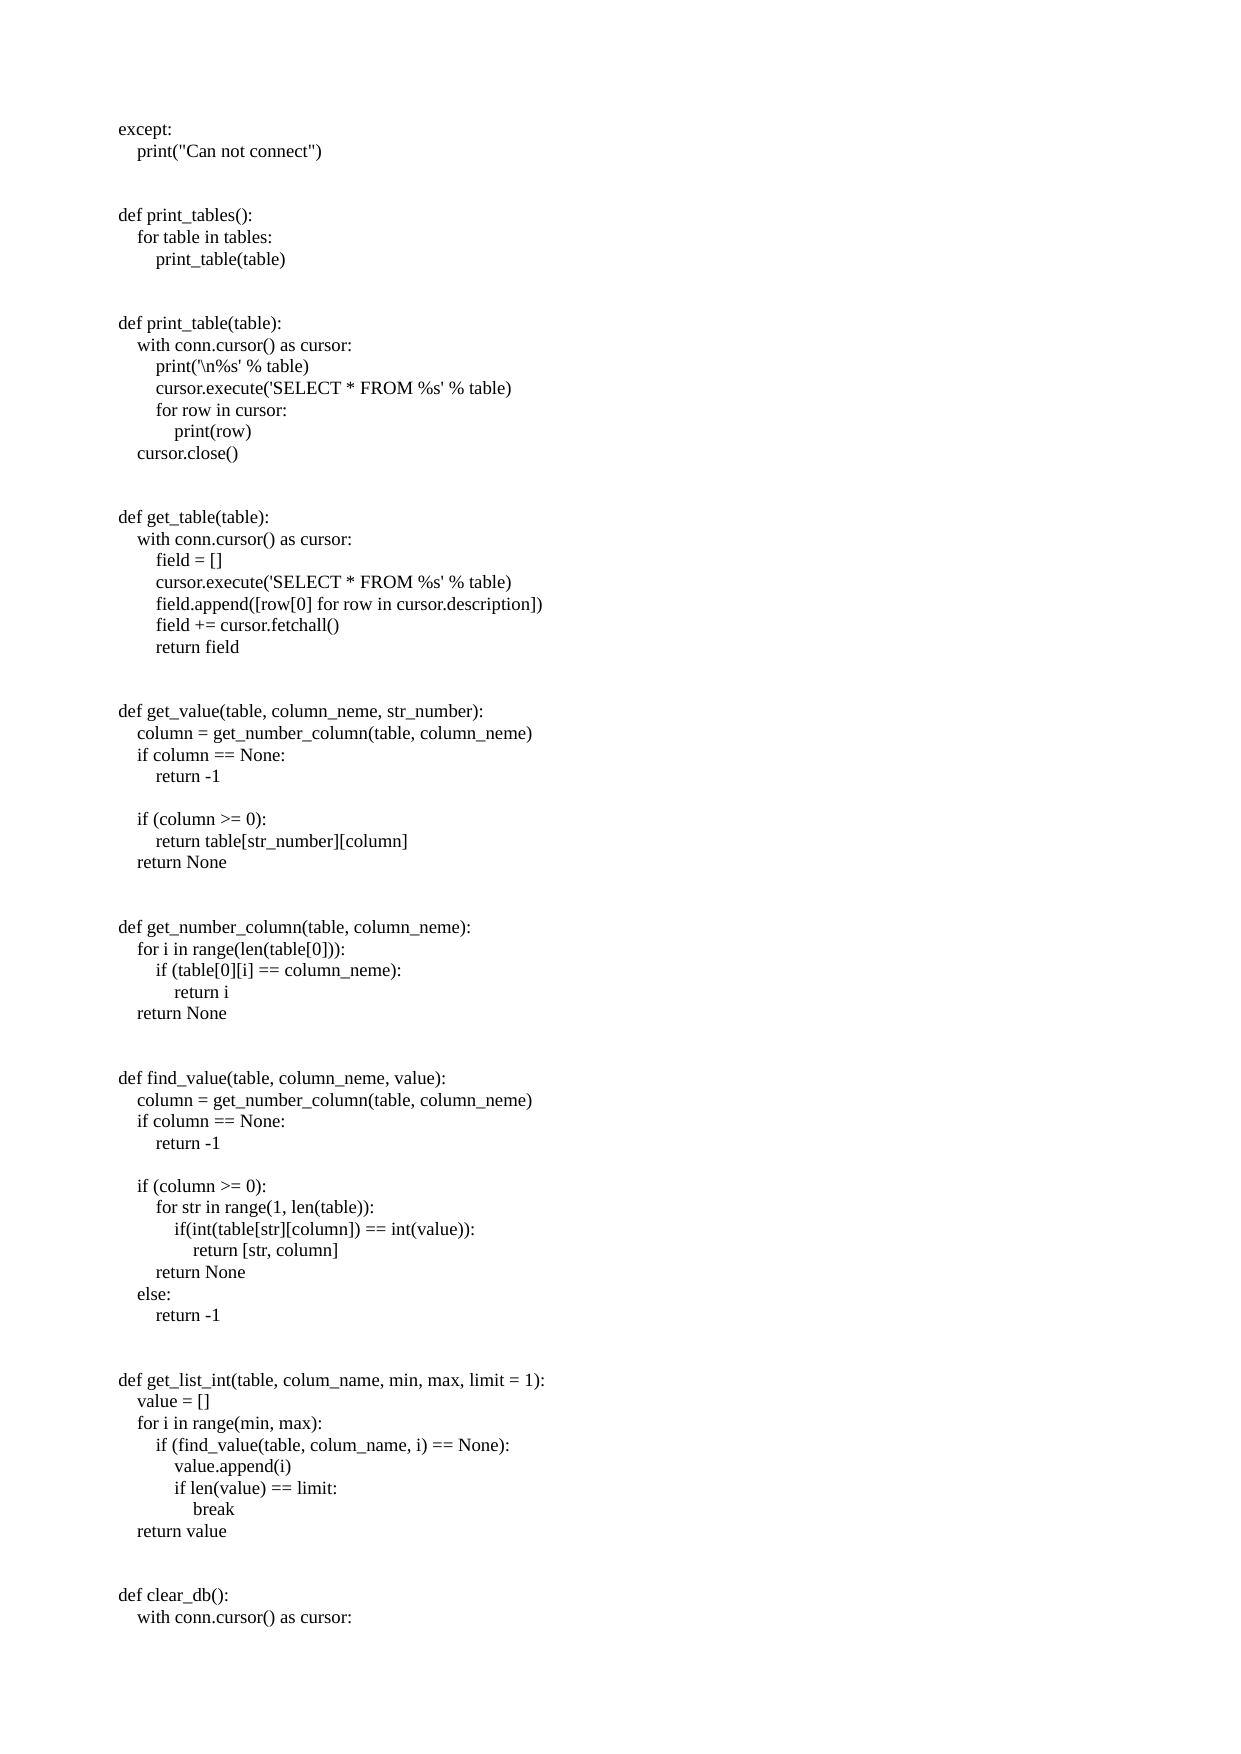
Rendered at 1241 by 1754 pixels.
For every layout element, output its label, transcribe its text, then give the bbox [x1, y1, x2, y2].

text if (table[0][i] == column_neme): [118, 959, 1122, 981]
text def clear_db(): [118, 1584, 1122, 1606]
text with conn.cursor() as cursor: [118, 528, 1122, 549]
text with conn.cursor() as cursor: [118, 334, 1122, 355]
text if (find_value(table, colum_name, i) == None): [118, 1433, 1122, 1455]
text print_table(table) [118, 247, 1122, 269]
text def get_number_column(table, column_neme): [118, 916, 1122, 937]
text print('\n%s' % table) [118, 355, 1122, 377]
text column = get_number_column(table, column_neme) [118, 722, 1122, 743]
text def print_tables(): [118, 204, 1122, 226]
text return -1 [118, 1304, 1122, 1326]
text if (column >= 0): [118, 808, 1122, 830]
text print("Can not connect") [118, 140, 1122, 161]
text for table in tables: [118, 226, 1122, 247]
text return -1 [118, 1132, 1122, 1153]
text cursor.execute('SELECT * FROM %s' % table) [118, 377, 1122, 398]
text if (column >= 0): [118, 1175, 1122, 1196]
text return -1 [118, 765, 1122, 787]
text def get_list_int(table, colum_name, min, max, limit = 1): [118, 1369, 1122, 1390]
text break [118, 1498, 1122, 1520]
text if column == None: [118, 743, 1122, 765]
text return value [118, 1520, 1122, 1541]
text value.append(i) [118, 1455, 1122, 1477]
text return field [118, 636, 1122, 657]
text else: [118, 1282, 1122, 1304]
text if(int(table[str][column]) == int(value)): [118, 1218, 1122, 1239]
text return None [118, 1002, 1122, 1024]
text print(row) [118, 420, 1122, 442]
text return [str, column] [118, 1239, 1122, 1261]
text for i in range(min, max): [118, 1412, 1122, 1433]
text field.append([row[0] for row in cursor.description]) [118, 592, 1122, 614]
text for str in range(1, len(table)): [118, 1196, 1122, 1218]
text for i in range(len(table[0])): [118, 937, 1122, 959]
text except: [118, 118, 1122, 140]
text return None [118, 1261, 1122, 1282]
text def print_table(table): [118, 312, 1122, 334]
text value = [] [118, 1390, 1122, 1412]
text def find_value(table, column_neme, value): [118, 1067, 1122, 1088]
text return i [118, 981, 1122, 1002]
text if len(value) == limit: [118, 1477, 1122, 1498]
text cursor.execute('SELECT * FROM %s' % table) [118, 571, 1122, 592]
text cursor.close() [118, 442, 1122, 463]
text column = get_number_column(table, column_neme) [118, 1088, 1122, 1110]
text field += cursor.fetchall() [118, 614, 1122, 636]
text def get_table(table): [118, 506, 1122, 528]
text with conn.cursor() as cursor: [118, 1606, 1122, 1627]
text def get_value(table, column_neme, str_number): [118, 700, 1122, 722]
text if column == None: [118, 1110, 1122, 1132]
text for row in cursor: [118, 398, 1122, 420]
text field = [] [118, 549, 1122, 571]
text return table[str_number][column] [118, 830, 1122, 851]
text return None [118, 851, 1122, 873]
